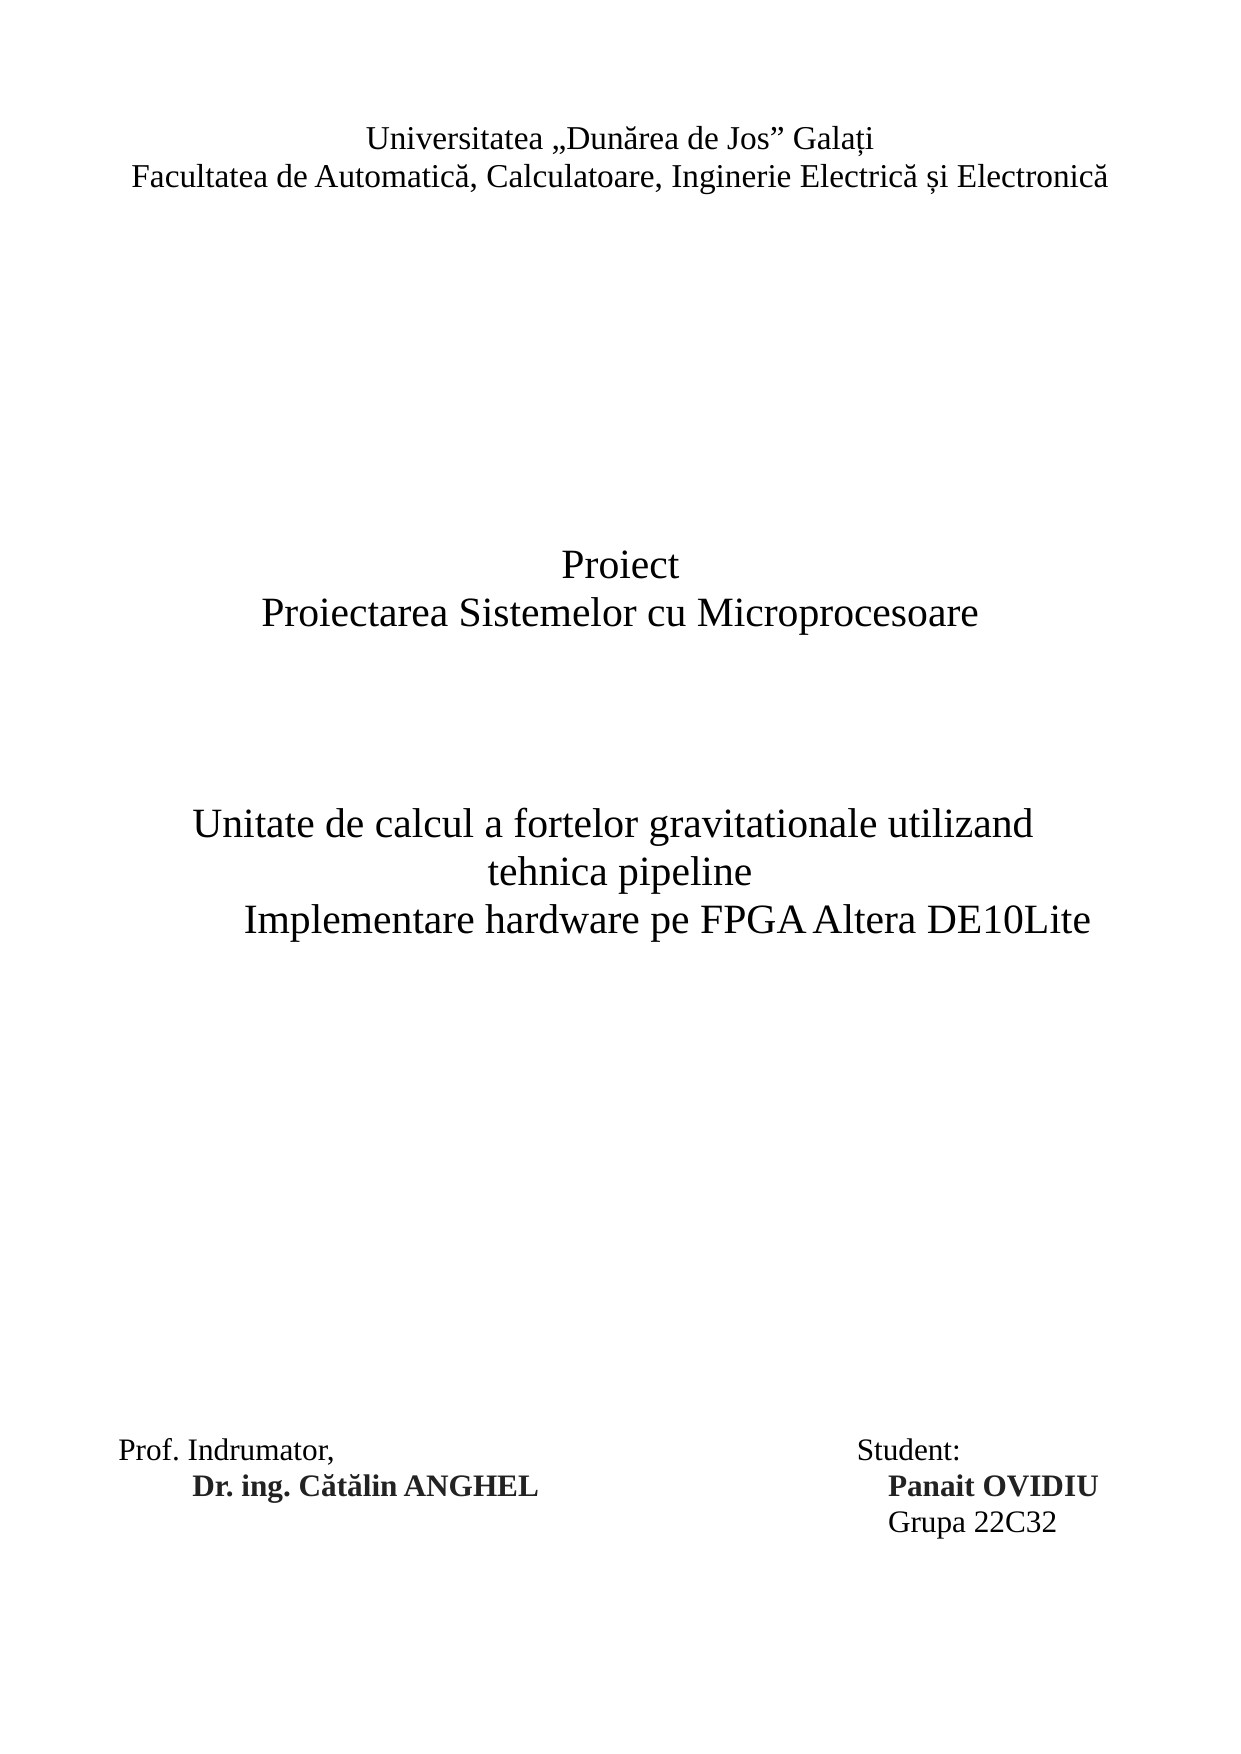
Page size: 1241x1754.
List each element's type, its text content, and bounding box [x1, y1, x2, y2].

text Dr. ing. Cătălin ANGHEL Panait OVIDIU [118, 1467, 1122, 1503]
text Facultatea de Automatică, Calculatoare, Inginerie Electrică și Electronică [118, 156, 1122, 195]
text Implementare hardware pe FPGA Altera DE10Lite [118, 894, 1122, 942]
text Proiect [118, 540, 1122, 588]
text Prof. Indrumator, Student: [118, 1431, 1122, 1467]
text Proiectarea Sistemelor cu Microprocesoare [118, 588, 1122, 636]
text Universitatea „Dunărea de Jos” Galați [118, 118, 1122, 156]
text Unitate de calcul a fortelor gravitationale utilizand tehnica pipeline [118, 798, 1122, 894]
text Grupa 22C32 [118, 1503, 1122, 1539]
